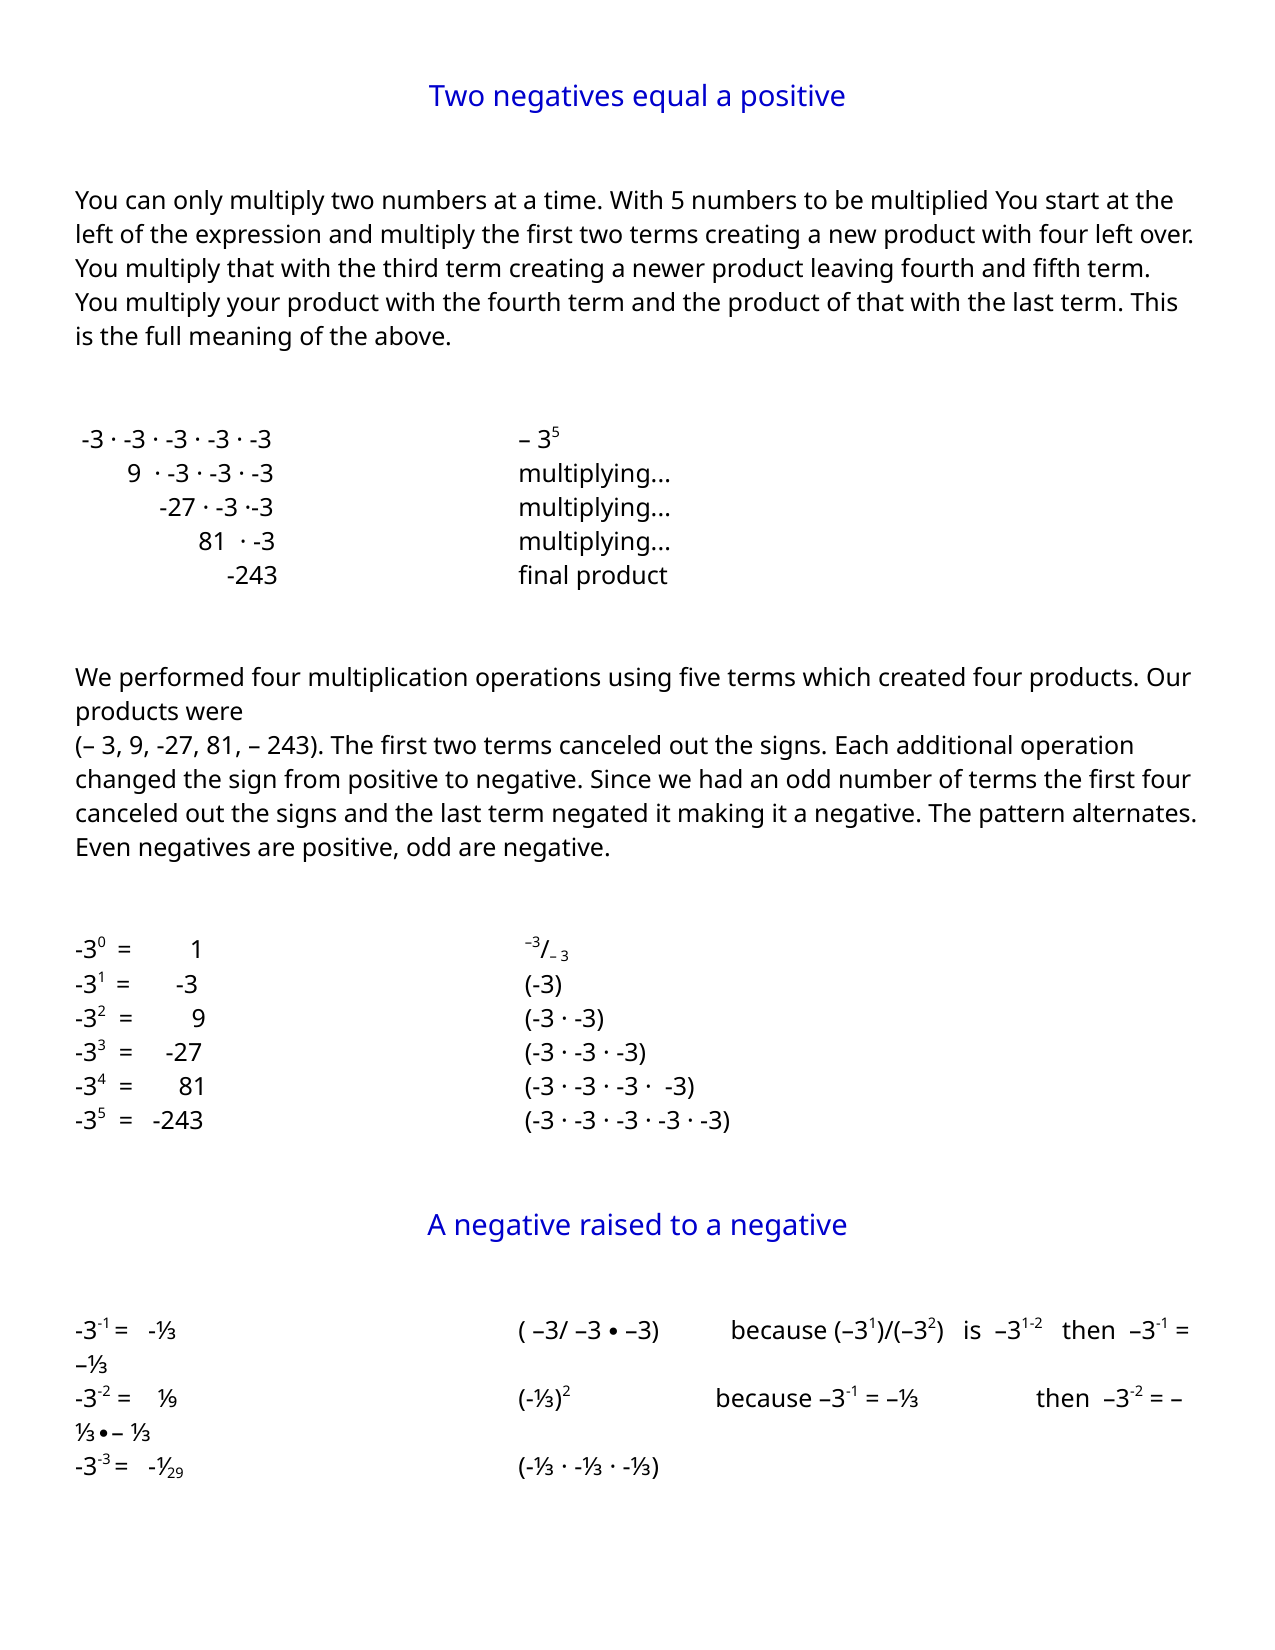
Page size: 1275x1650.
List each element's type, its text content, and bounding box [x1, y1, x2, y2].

text -3 · -3 · -3 · -3 · -3 – 35 [75, 421, 1200, 455]
text -34 = 81 (-3 · -3 · -3 · -3) [75, 1068, 1200, 1102]
text -243 final product [75, 557, 1200, 592]
text -30 = 1 –3/– 3 [75, 932, 1200, 966]
text 81 · -3 multiplying... [75, 523, 1200, 557]
text 9 · -3 · -3 · -3 multiplying... [75, 455, 1200, 489]
text -3-2 = ⅑ (-⅓)2 because –3-1 = –⅓ then –3-2 = –⅓∙– ⅓ [75, 1381, 1200, 1449]
text A negative raised to a negative [75, 1205, 1200, 1244]
text -27 · -3 ·-3 multiplying... [75, 489, 1200, 523]
text -33 = -27 (-3 · -3 · -3) [75, 1034, 1200, 1068]
text We performed four multiplication operations using five terms which created four products. Our products were [75, 660, 1200, 728]
text -3-1 = -⅓ ( –3/ –3 ∙ –3) because (–31)/(–32) is –31-2 then –3-1 = –⅓ [75, 1312, 1200, 1381]
text You can only multiply two numbers at a time. With 5 numbers to be multiplied You start at the left of the expression and multiply the first two terms creating a new product with four left over. You multiply that with the third term creating a newer product leaving fourth and fifth term. You multiply your product with the fourth term and the product of that with the last term. This is the full meaning of the above. [75, 183, 1200, 353]
text (– 3, 9, -27, 81, – 243). The first two terms canceled out the signs. Each additional operation changed the sign from positive to negative. Since we had an odd number of terms the first four canceled out the signs and the last term negated it making it a negative. The pattern alternates. Even negatives are positive, odd are negative. [75, 728, 1200, 864]
text -31 = -3 (-3) [75, 966, 1200, 1000]
text -3-3 = -⅟29 (-⅓ · -⅓ · -⅓) [75, 1449, 1200, 1483]
text -32 = 9 (-3 · -3) [75, 1000, 1200, 1034]
text -35 = -243 (-3 · -3 · -3 · -3 · -3) [75, 1102, 1200, 1137]
text Two negatives equal a positive [75, 75, 1200, 115]
